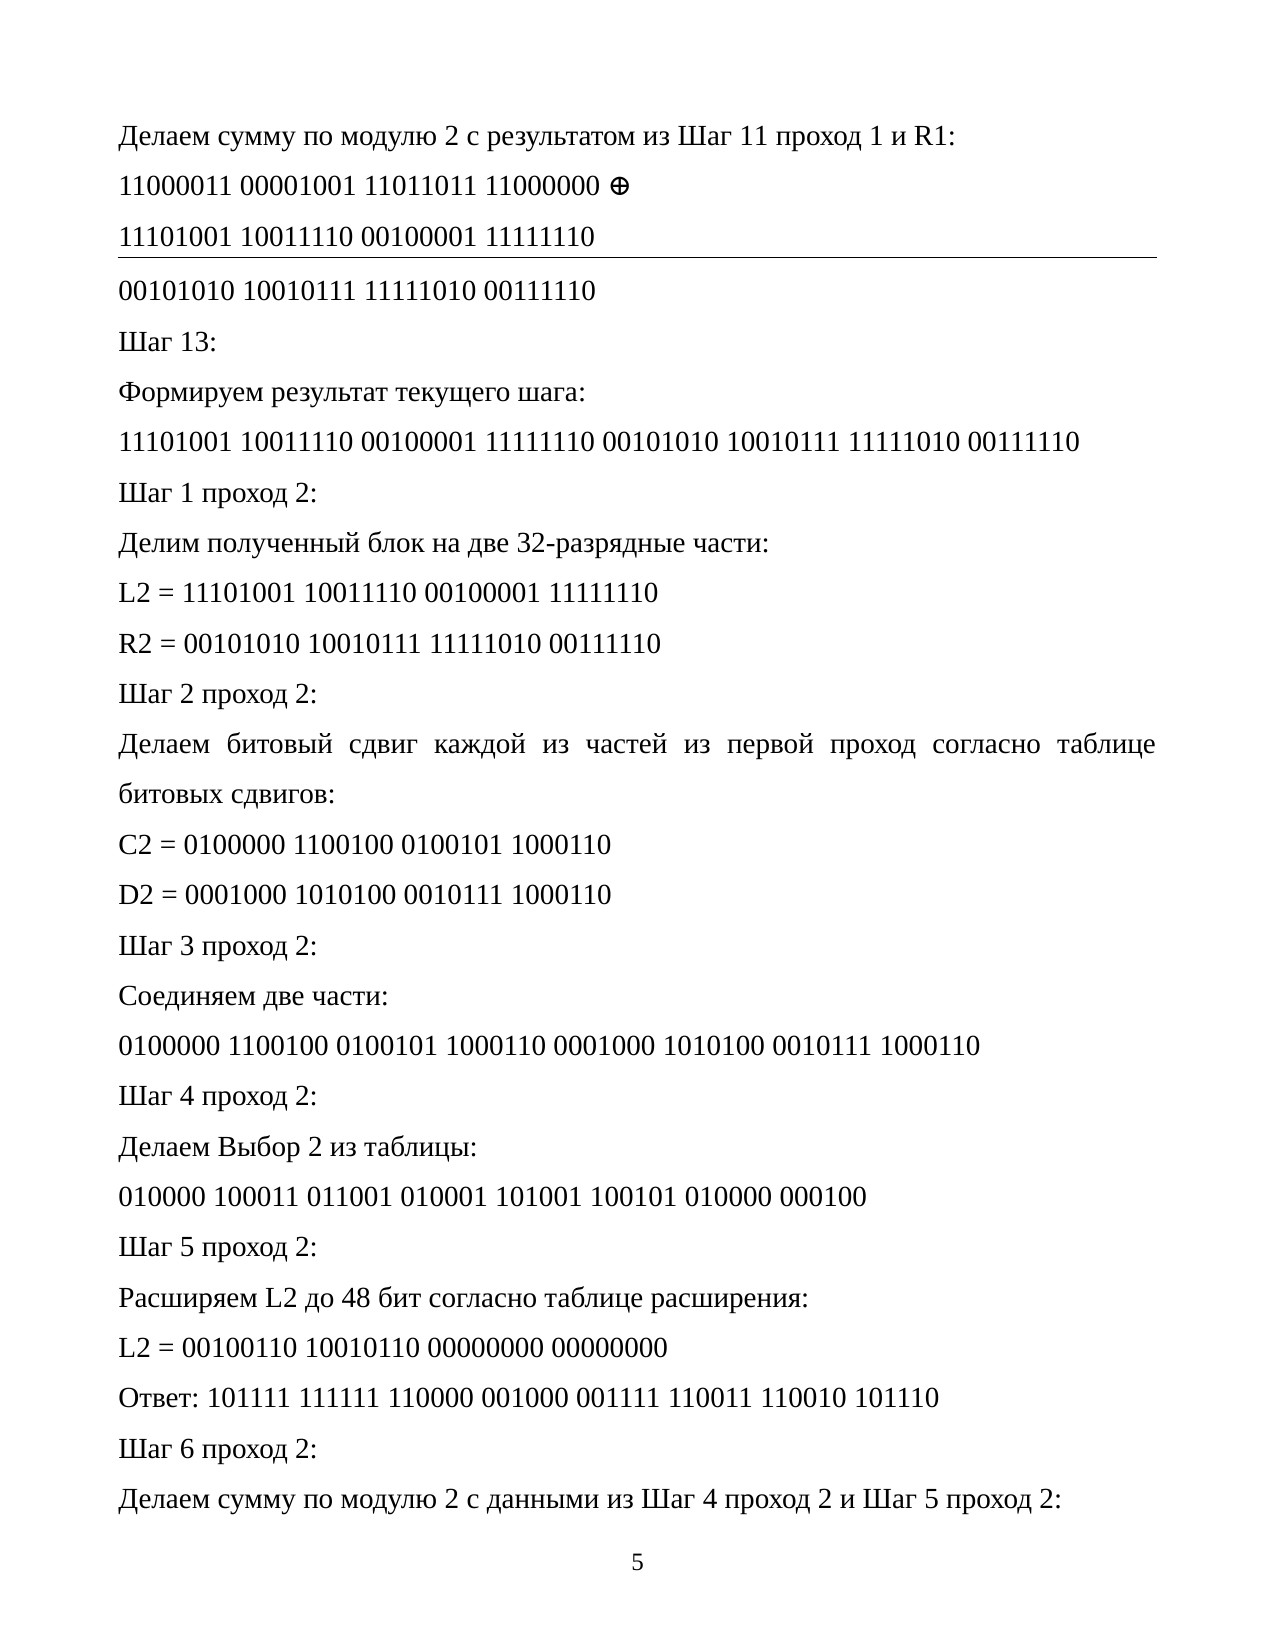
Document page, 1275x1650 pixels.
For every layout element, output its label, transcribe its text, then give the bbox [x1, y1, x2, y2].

text Делаем сумму по модулю 2 с данными из Шаг 4 проход 2 и Шаг 5 проход 2: [118, 1481, 1157, 1514]
text 11000011 00001001 11011011 11000000 ⊕ [118, 168, 1157, 202]
text Делаем Выбор 2 из таблицы: [118, 1129, 1157, 1162]
text Делим полученный блок на две 32-разрядные части: [118, 525, 1157, 559]
text Ответ: 101111 111111 110000 001000 001111 110011 110010 101110 [118, 1380, 1157, 1414]
text Шаг 4 проход 2: [118, 1078, 1157, 1112]
text Шаг 3 проход 2: [118, 928, 1157, 961]
text Формируем результат текущего шага: [118, 374, 1157, 408]
text L2 = 11101001 10011110 00100001 11111110 [118, 575, 1157, 609]
text L2 = 00100110 10010110 00000000 00000000 [118, 1330, 1157, 1364]
text 0100000 1100100 0100101 1000110 0001000 1010100 0010111 1000110 [118, 1028, 1157, 1062]
text 00101010 10010111 11111010 00111110 [118, 273, 1157, 307]
text Делаем сумму по модулю 2 с результатом из Шаг 11 проход 1 и R1: [118, 118, 1157, 152]
text 010000 100011 011001 010001 101001 100101 010000 000100 [118, 1179, 1157, 1213]
text Расширяем L2 до 48 бит согласно таблице расширения: [118, 1280, 1157, 1313]
text Шаг 13: [118, 324, 1157, 357]
text Шаг 1 проход 2: [118, 475, 1157, 508]
text R2 = 00101010 10010111 11111010 00111110 [118, 626, 1157, 659]
text C2 = 0100000 1100100 0100101 1000110 [118, 827, 1157, 861]
text 11101001 10011110 00100001 11111110 [118, 219, 1157, 257]
text Шаг 2 проход 2: [118, 676, 1157, 709]
text Шаг 6 проход 2: [118, 1431, 1157, 1464]
text Шаг 5 проход 2: [118, 1229, 1157, 1263]
text 11101001 10011110 00100001 11111110 00101010 10010111 11111010 00111110 [118, 424, 1157, 458]
text Делаем битовый сдвиг каждой из частей из первой проход согласно таблице битовых сдвигов: [118, 726, 1157, 810]
text Соединяем две части: [118, 978, 1157, 1011]
text D2 = 0001000 1010100 0010111 1000110 [118, 877, 1157, 911]
